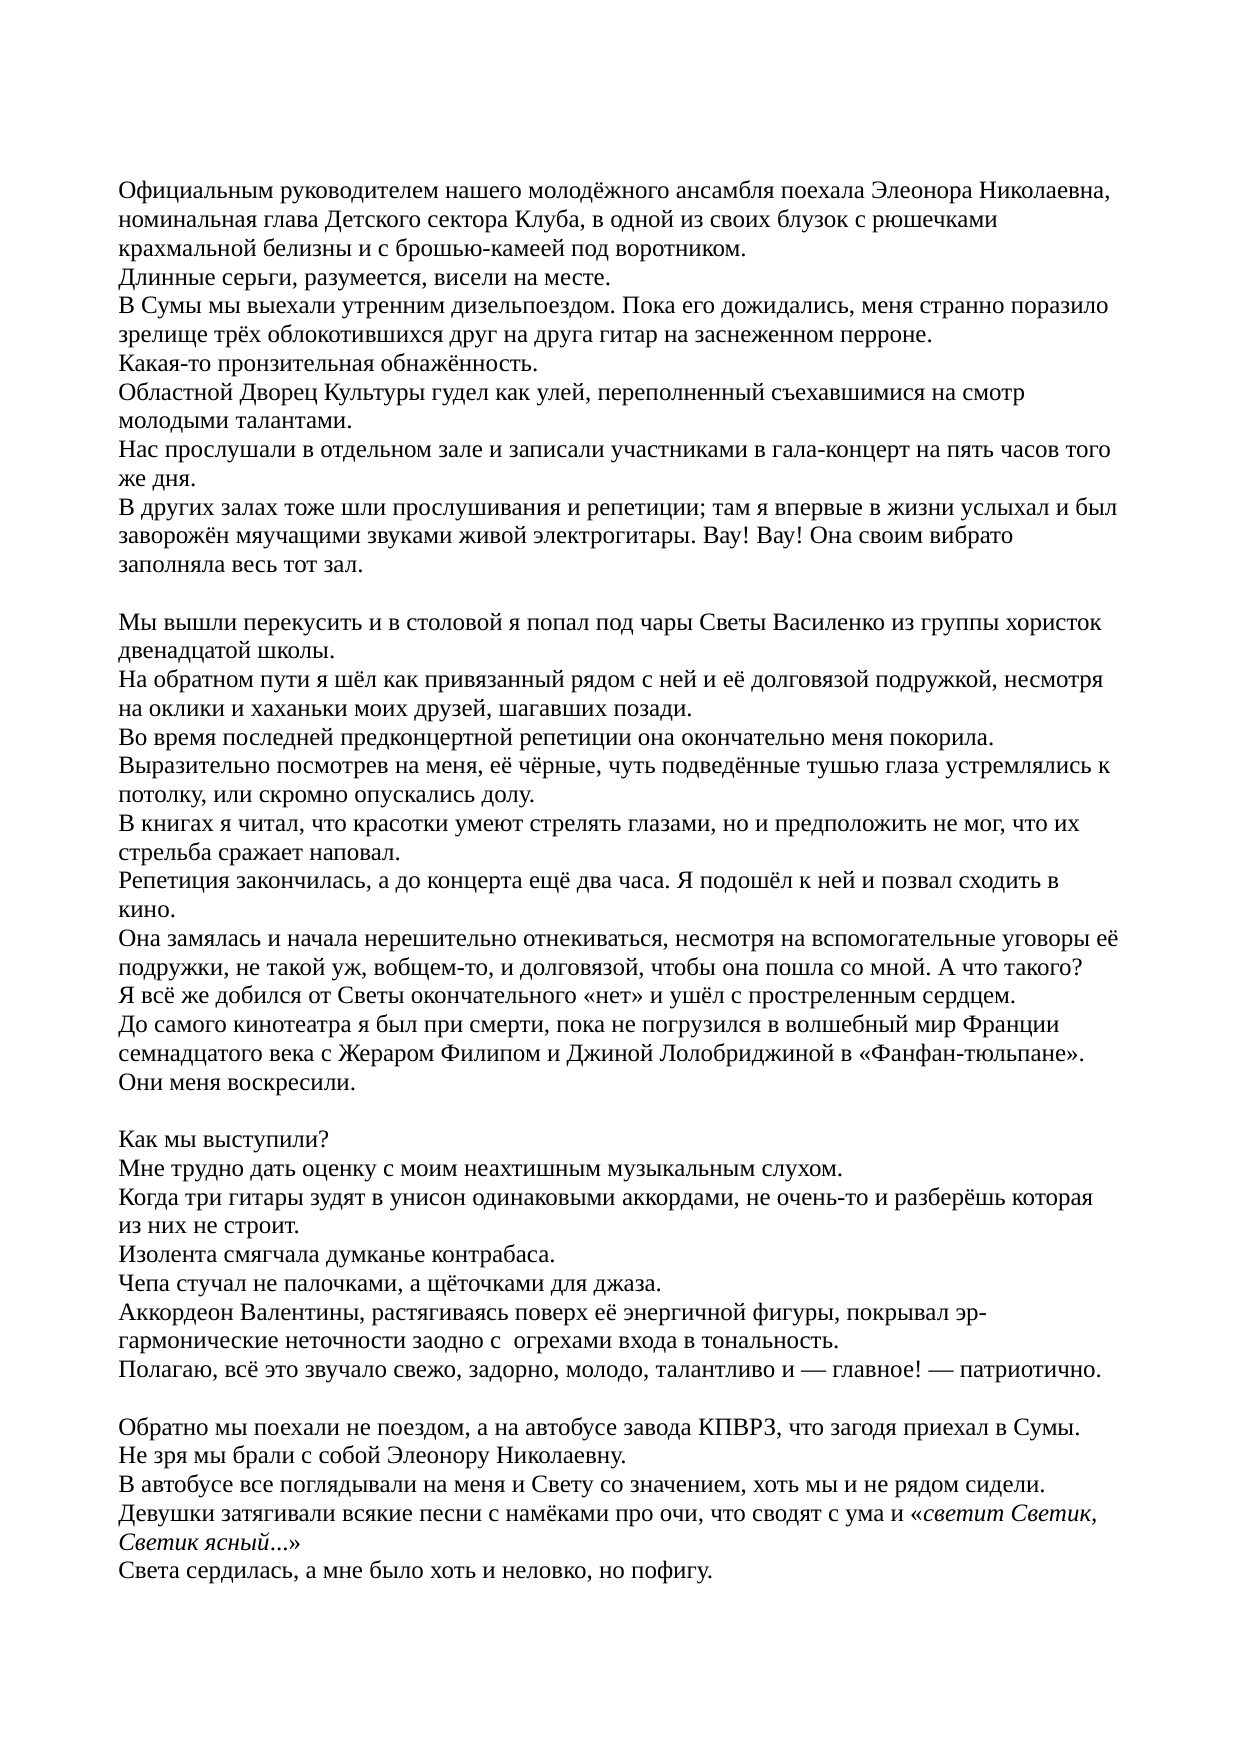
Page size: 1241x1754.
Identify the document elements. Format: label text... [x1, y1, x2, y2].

text Изолента смягчала думканье контрабаса. [118, 1239, 1122, 1268]
text Мы вышли перекусить и в столовой я попал под чары Светы Василенко из группы хористок двенадцатой школы. [118, 607, 1122, 664]
text Какая-то пронзительная обнажённость. [118, 348, 1122, 377]
text Длинные серьги, разумеется, висели на месте. [118, 262, 1122, 291]
text Когда три гитары зудят в унисон одинаковыми аккордами, не очень-то и разберёшь которая из них не строит. [118, 1182, 1122, 1239]
text На обратном пути я шёл как привязанный рядом с ней и её долговязой подружкой, несмотря на оклики и хаханьки моих друзей, шагавших позади. [118, 664, 1122, 722]
text Во время последней предконцертной репетиции она окончательно меня покорила. [118, 722, 1122, 751]
text Мне трудно дать оценку с моим неахтишным музыкальным слухом. [118, 1153, 1122, 1182]
text Чепа стучал не палочками, а щёточками для джаза. [118, 1268, 1122, 1297]
text Я всё же добился от Светы окончательного «нет» и ушёл с простреленным сердцем. [118, 981, 1122, 1009]
text В других залах тоже шли прослушивания и репетиции; там я впервые в жизни услыхал и был заворожён мяучащими звуками живой электрогитары. Вау! Вау! Она своим вибрато заполняла весь тот зал. [118, 492, 1122, 578]
text В автобусе все поглядывали на меня и Свету со значением, хоть мы и не рядом сидели. Девушки затягивали всякие песни с намёками про очи, что сводят с ума и «светит Светик, Светик ясный...» [118, 1469, 1122, 1556]
text Обратно мы поехали не поездом, а на автобусе завода КПВРЗ, что загодя приехал в Сумы. [118, 1412, 1122, 1441]
text Аккордеон Валентины, растягиваясь поверх её энергичной фигуры, покрывал эр-гармонические неточности заодно с огрехами входа в тональность. [118, 1297, 1122, 1354]
text В Сумы мы выехали утренним дизельпоездом. Пока его дожидались, меня странно поразило зрелище трёх облокотившихся друг на друга гитар на заснеженном перроне. [118, 291, 1122, 348]
text Официальным руководителем нашего молодёжного ансамбля поехала Элеонора Николаевна, номинальная глава Детского сектора Клуба, в одной из своих блузок с рюшечками крахмальной белизны и с брошью-камеей под воротником. [118, 176, 1122, 262]
text Не зря мы брали с собой Элеонору Николаевну. [118, 1441, 1122, 1469]
text Как мы выступили? [118, 1124, 1122, 1153]
text В книгах я читал, что красотки умеют стрелять глазами, но и предположить не мог, что их стрельба сражает наповал. [118, 808, 1122, 866]
text Света сердилась, а мне было хоть и неловко, но пофигу. [118, 1556, 1122, 1584]
text Репетиция закончилась, а до концерта ещё два часа. Я подошёл к ней и позвал сходить в кино. [118, 866, 1122, 923]
text До самого кинотеатра я был при смерти, пока не погрузился в волшебный мир Франции семнадцатого века с Жераром Филипом и Джиной Лолобриджиной в «Фанфан-тюльпане». [118, 1009, 1122, 1067]
text Областной Дворец Культуры гудел как улей, переполненный съехавшимися на смотр молодыми талантами. [118, 377, 1122, 434]
text Она замялась и начала нерешительно отнекиваться, несмотря на вспомогательные уговоры её подружки, не такой уж, вобщем-то, и долговязой, чтобы она пошла со мной. А что такого? [118, 923, 1122, 981]
text Выразительно посмотрев на меня, её чёрные, чуть подведённые тушью глаза устремлялись к потолку, или скромно опускались долу. [118, 751, 1122, 808]
text Они меня воскресили. [118, 1067, 1122, 1096]
text Нас прослушали в отдельном зале и записали участниками в гала-концерт на пять часов того же дня. [118, 434, 1122, 492]
text Полагаю, всё это звучало свежо, задорно, молодо, талантливо и — главное! — патриотично. [118, 1354, 1122, 1383]
